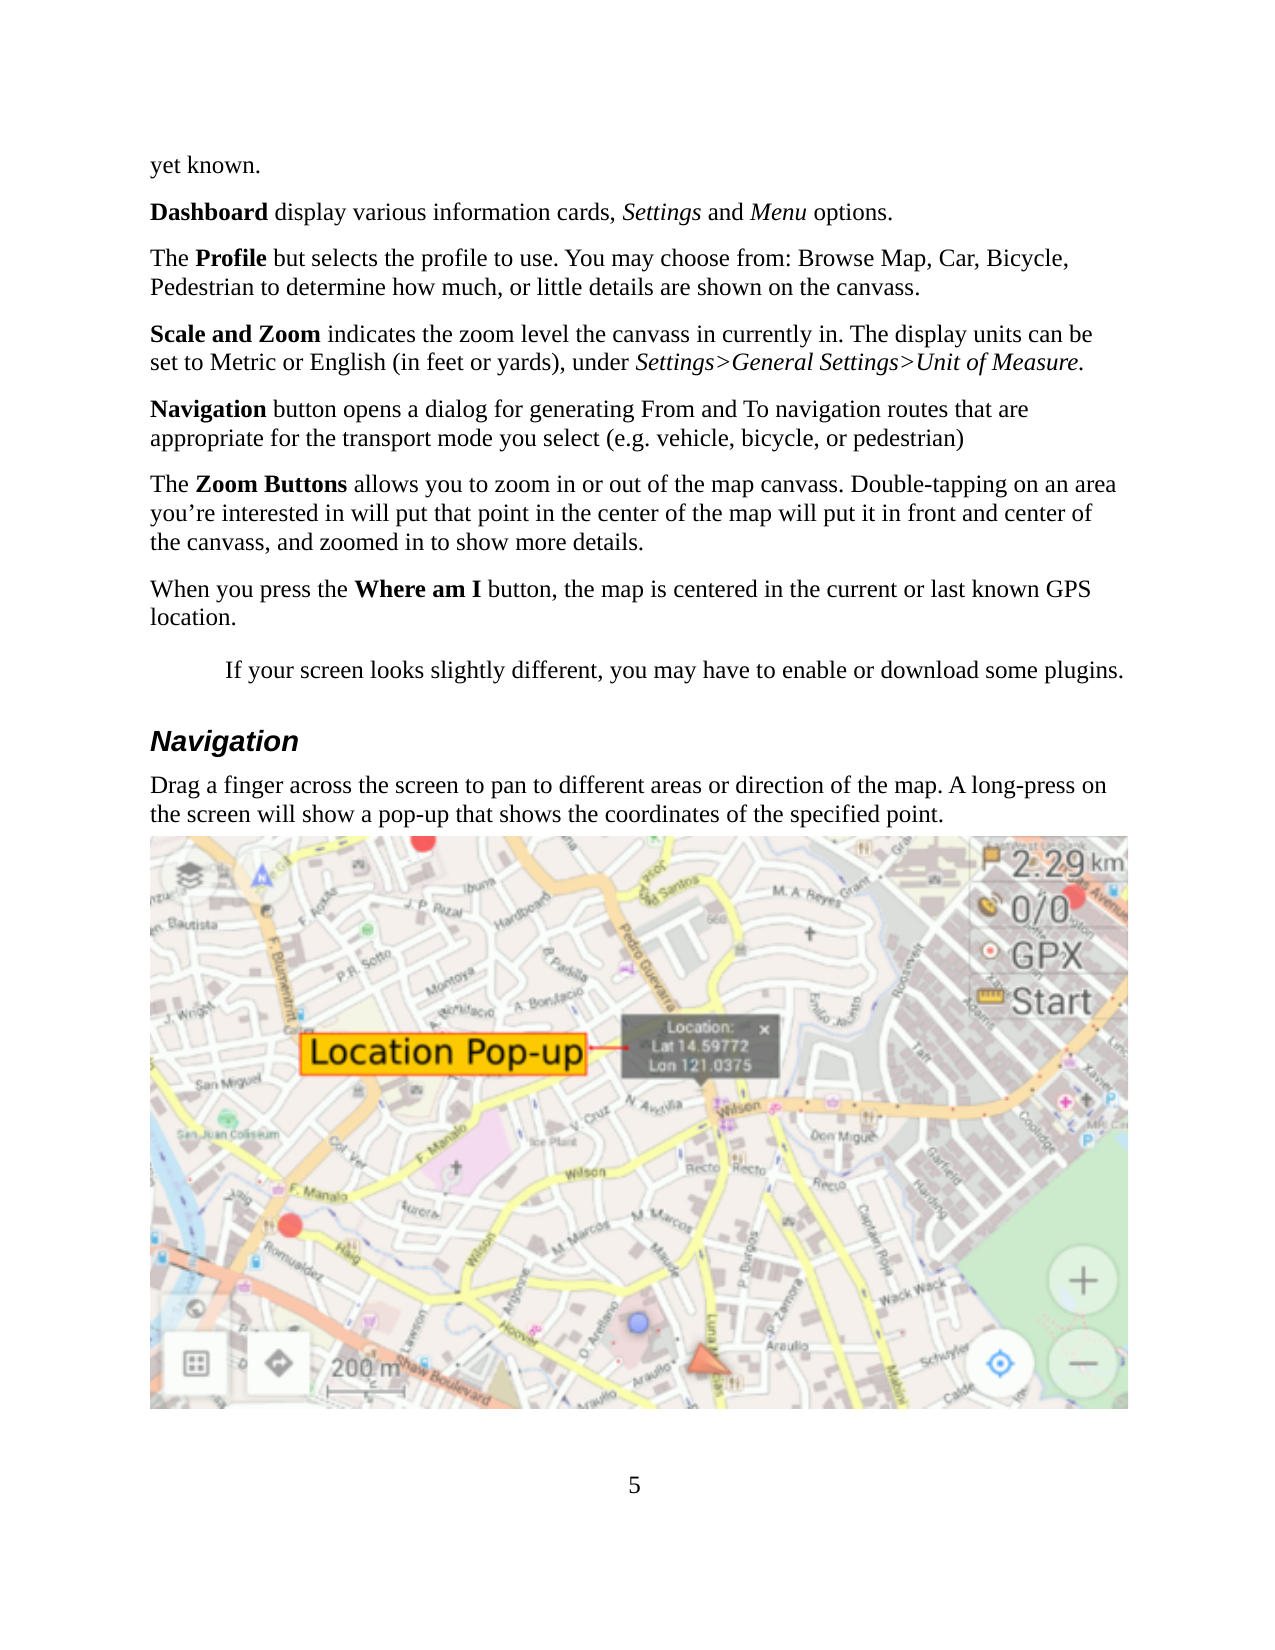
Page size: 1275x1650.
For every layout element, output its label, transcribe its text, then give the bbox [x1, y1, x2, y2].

text Scale and Zoom indicates the zoom level the canvass in currently in. The display units can be set to Metric or English (in feet or yards), under Settings>General Settings>Unit of Measure. [150, 319, 1125, 376]
text yet known. [150, 150, 1125, 179]
subtitle Navigation [150, 724, 1125, 757]
text When you press the Where am I button, the map is centered in the current or last known GPS location. [150, 574, 1125, 631]
text The Profile but selects the profile to use. You may choose from: Browse Map, Car, Bicycle, Pedestrian to determine how much, or little details are shown on the canvass. [150, 243, 1125, 301]
text Dashboard display various information cards, Settings and Menu options. [150, 197, 1125, 225]
text The Zoom Buttons allows you to zoom in or out of the map canvass. Double-tapping on an area you’re interested in will put that point in the center of the map will put it in front and center of the canvass, and zoomed in to show more details. [150, 469, 1125, 556]
text If your screen looks slightly different, you may have to enable or download some plugins. [225, 655, 1125, 684]
picture [150, 836, 1129, 1409]
text Drag a finger across the screen to pan to different areas or direction of the map. A long-press on the screen will show a pop-up that shows the coordinates of the specified point. [150, 770, 1125, 827]
text Navigation button opens a dialog for generating From and To navigation routes that are appropriate for the transport mode you select (e.g. vehicle, bicycle, or pedestrian) [150, 394, 1125, 452]
